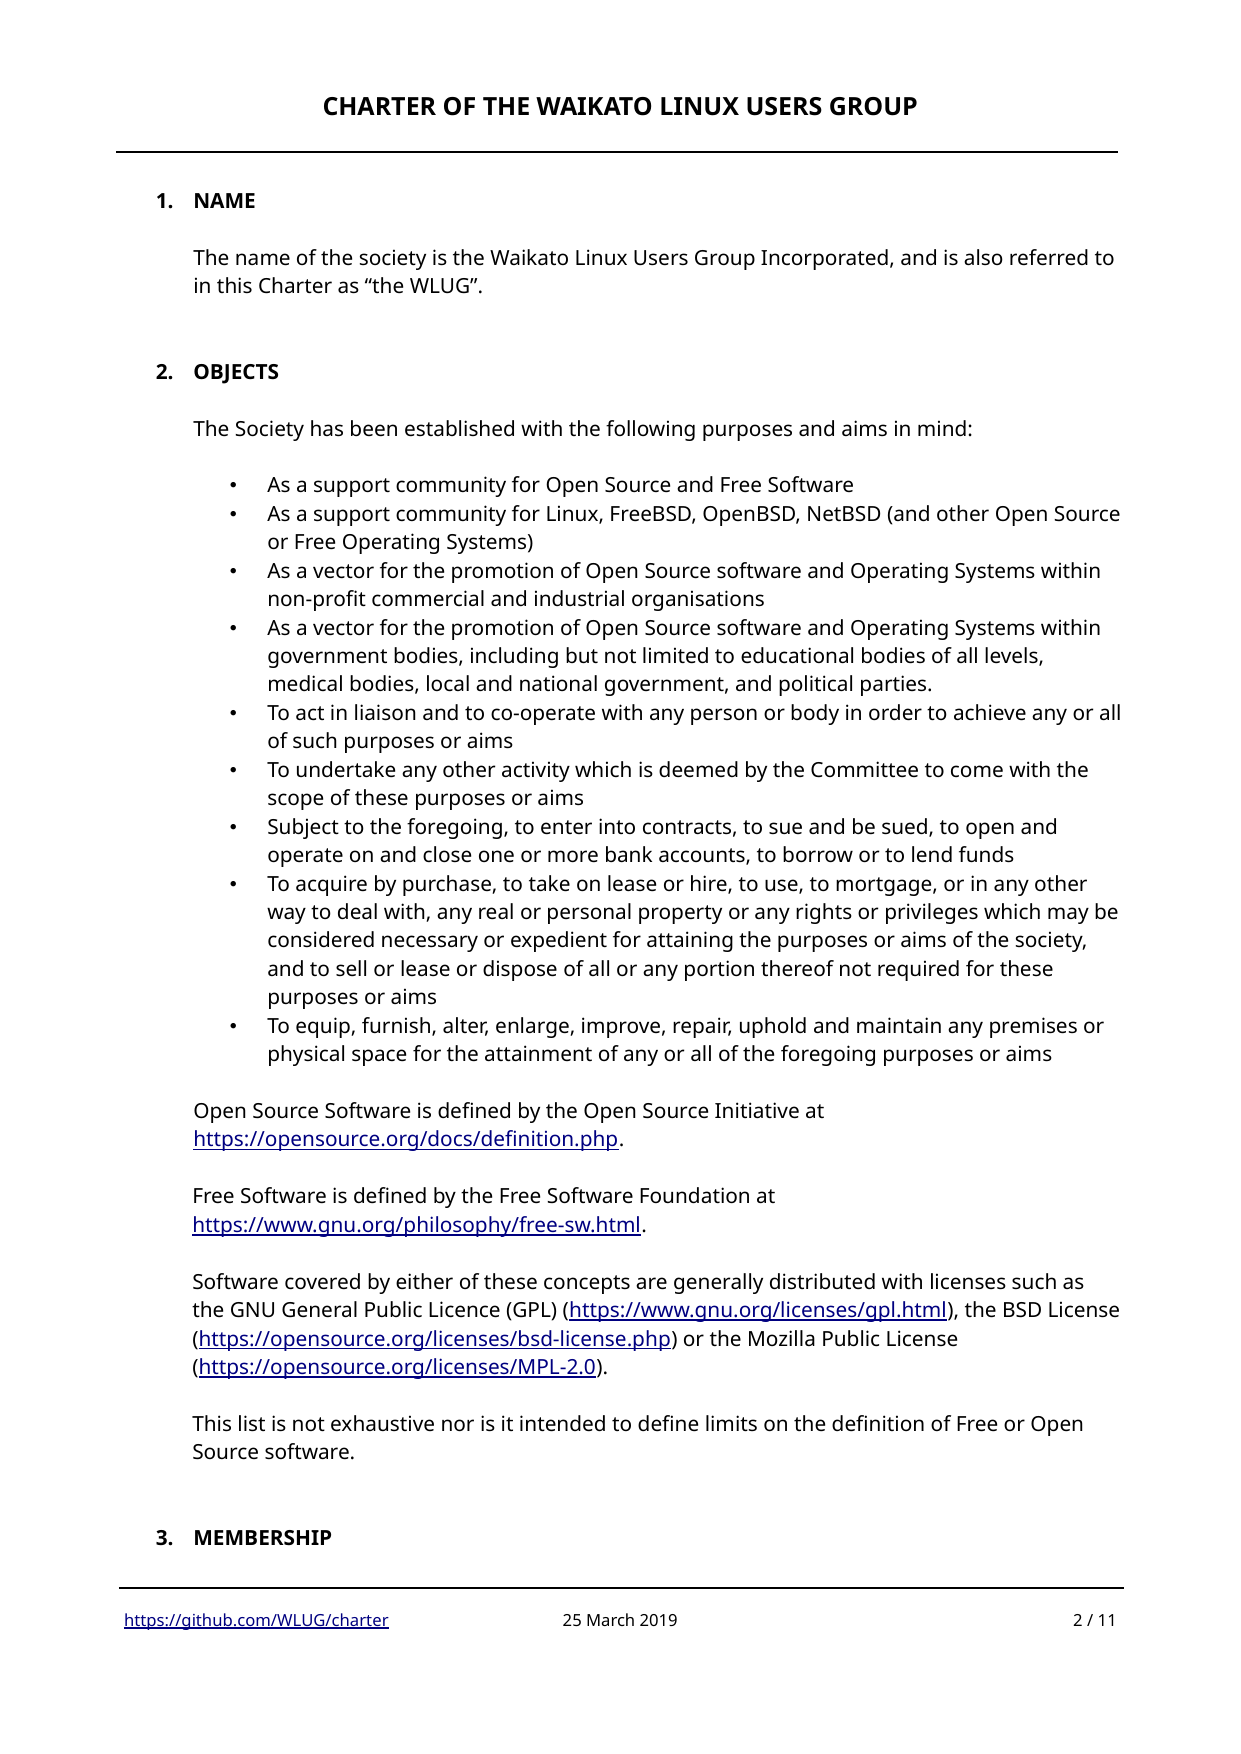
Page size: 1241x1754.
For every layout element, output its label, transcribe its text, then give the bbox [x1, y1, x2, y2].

text Software covered by either of these concepts are generally distributed with licenses such as the GNU General Public Licence (GPL) (https://www.gnu.org/licenses/gpl.html), the BSD License (https://opensource.org/licenses/bsd-license.php) or the Mozilla Public License (https://opensource.org/licenses/MPL-2.0). [192, 1267, 1122, 1381]
list To act in liaison and to co-operate with any person or body in order to achieve any or all of such purposes or aims [229, 698, 1122, 755]
list OBJECTS [156, 357, 1122, 385]
list As a vector for the promotion of Open Source software and Operating Systems within government bodies, including but not limited to educational bodies of all levels, medical bodies, local and national government, and political parties. [229, 613, 1122, 698]
list Open Source Software is defined by the Open Source Initiative at https://opensource.org/docs/definition.php. [156, 1068, 1122, 1153]
list As a support community for Linux, FreeBSD, OpenBSD, NetBSD (and other Open Source or Free Operating Systems) [229, 499, 1122, 556]
list As a vector for the promotion of Open Source software and Operating Systems within non-profit commercial and industrial organisations [229, 556, 1122, 613]
list To acquire by purchase, to take on lease or hire, to use, to mortgage, or in any other way to deal with, any real or personal property or any rights or privileges which may be considered necessary or expedient for attaining the purposes or aims of the society, and to sell or lease or dispose of all or any portion thereof not required for these purposes or aims [229, 869, 1122, 1011]
list To undertake any other activity which is deemed by the Committee to come with the scope of these purposes or aims [229, 755, 1122, 812]
list Subject to the foregoing, to enter into contracts, to sue and be sued, to open and operate on and close one or more bank accounts, to borrow or to lend funds [229, 812, 1122, 869]
list As a support community for Open Source and Free Software [229, 471, 1122, 499]
list The name of the society is the Waikato Linux Users Group Incorporated, and is also referred to in this Charter as “the WLUG”. [156, 243, 1122, 300]
text This list is not exhaustive nor is it intended to define limits on the definition of Free or Open Source software. [192, 1409, 1122, 1466]
text Free Software is defined by the Free Software Foundation at https://www.gnu.org/philosophy/free-sw.html. [192, 1181, 1122, 1238]
list To equip, furnish, alter, enlarge, improve, repair, uphold and maintain any premises or physical space for the attainment of any or all of the foregoing purposes or aims [229, 1011, 1122, 1068]
list The Society has been established with the following purposes and aims in mind: [156, 414, 1122, 442]
list NAME [156, 186, 1122, 214]
list MEMBERSHIP [156, 1523, 1122, 1551]
